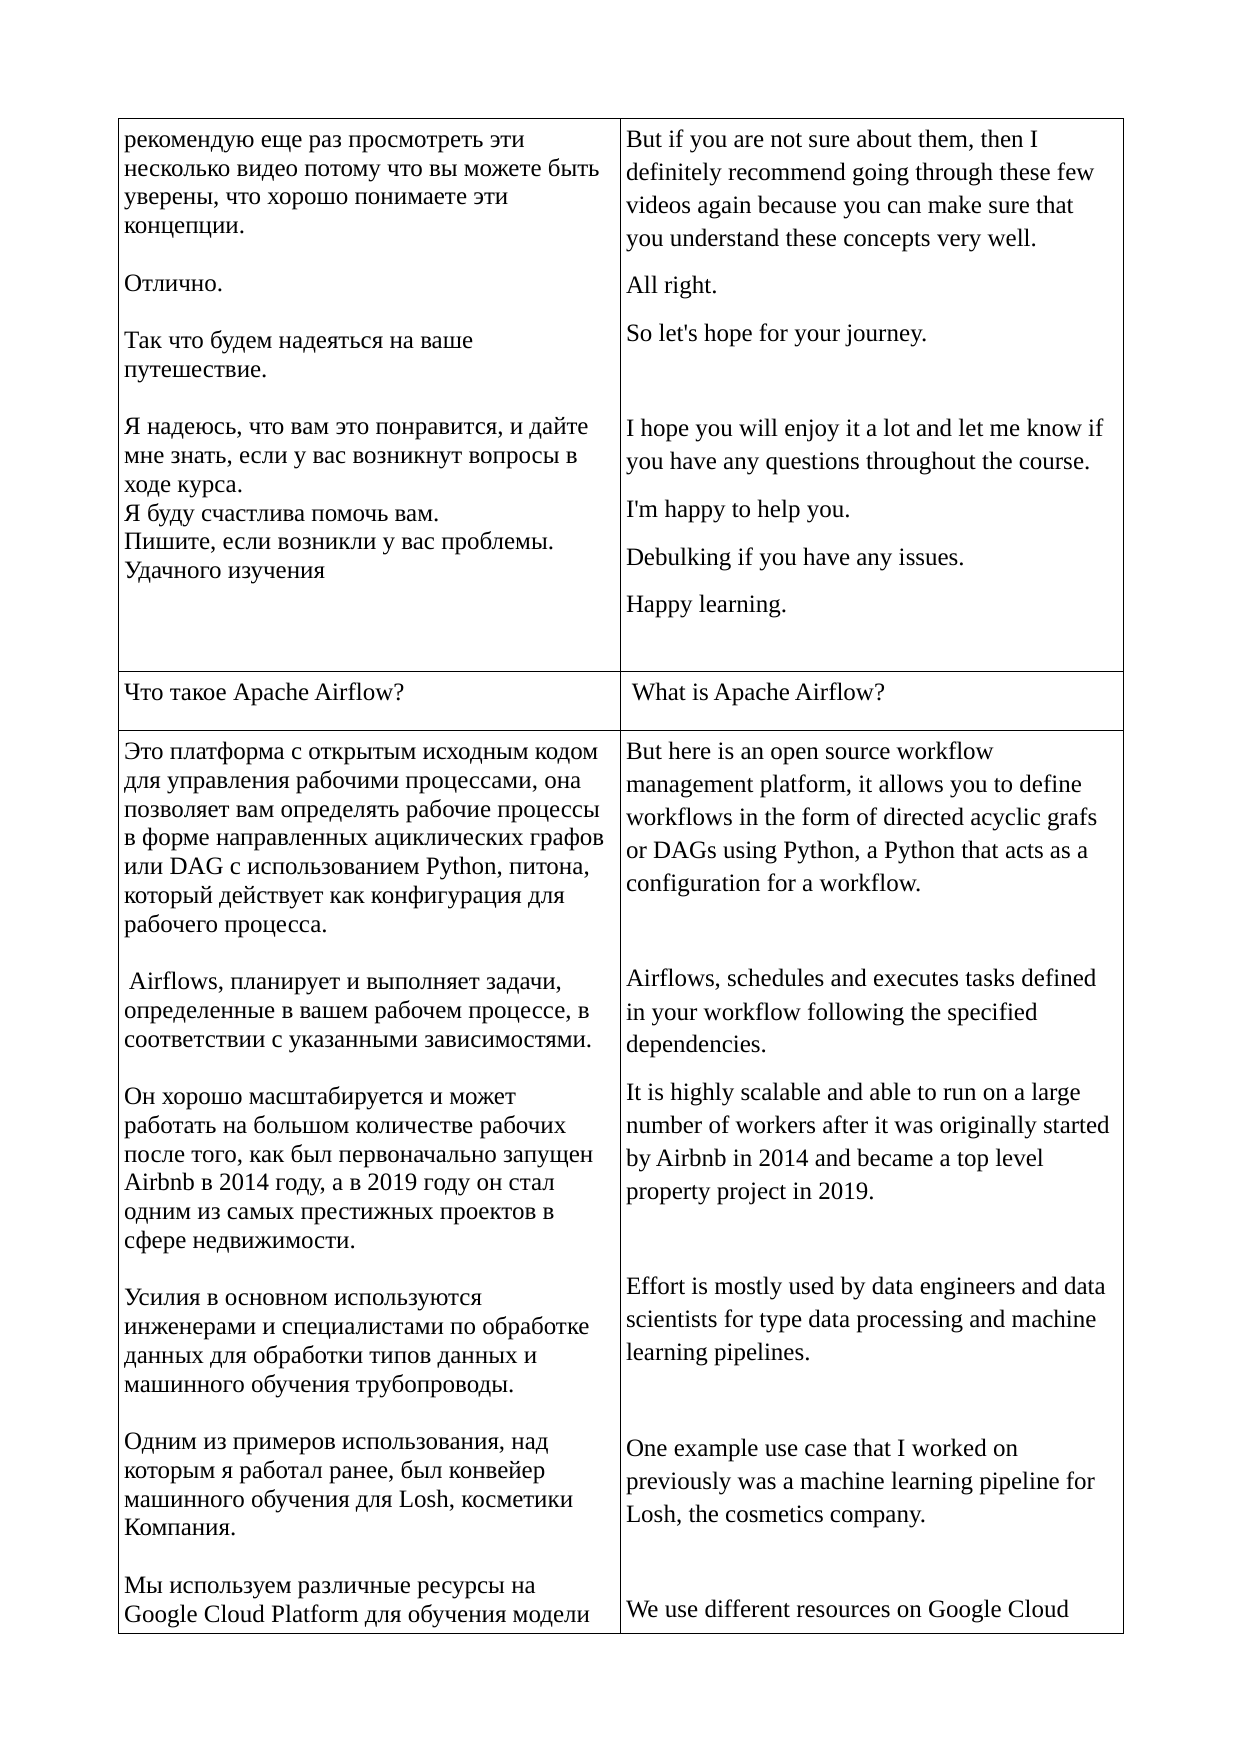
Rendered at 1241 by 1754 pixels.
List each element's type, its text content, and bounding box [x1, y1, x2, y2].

table_cell But here is an open source workflow management platform, it allows you to define workflows in the form of directed acyclic grafs or DAGs using Python, a Python that acts as a configuration for a workflow. Airflows, schedules and executes tasks defined in your workflow following the specified dependencies. It is highly scalable and able to run on a large number of workers after it was originally started by Airbnb in 2014 and became a top level property project in 2019. Effort is mostly used by data engineers and data scientists for type data processing and machine learning pipelines. One example use case that I worked on previously was a machine learning pipeline for Losh, the cosmetics company. We use different resources on Google Cloud [621, 731, 1123, 1633]
table_cell But if you are not sure about them, then I definitely recommend going through these few videos again because you can make sure that you understand these concepts very well. All right. So let's hope for your journey. I hope you will enjoy it a lot and let me know if you have any questions throughout the course. I'm happy to help you. Debulking if you have any issues. Happy learning. [621, 119, 1123, 671]
table_cell рекомендую еще раз просмотреть эти несколько видео потому что вы можете быть уверены, что хорошо понимаете эти концепции. Отлично. Так что будем надеяться на ваше путешествие. Я надеюсь, что вам это понравится, и дайте мне знать, если у вас возникнут вопросы в ходе курса. Я буду счастлива помочь вам. Пишите, если возникли у вас проблемы. Удачного изучения [119, 119, 620, 671]
table_cell Что такое Apache Airflow? [119, 672, 620, 730]
table_cell Это платформа с открытым исходным кодом для управления рабочими процессами, она позволяет вам определять рабочие процессы в форме направленных ациклических графов или DAG с использованием Python, питона, который действует как конфигурация для рабочего процесса. Airflows, планирует и выполняет задачи, определенные в вашем рабочем процессе, в соответствии с указанными зависимостями. Он хорошо масштабируется и может работать на большом количестве рабочих после того, как был первоначально запущен Airbnb в 2014 году, а в 2019 году он стал одним из самых престижных проектов в сфере недвижимости. Усилия в основном используются инженерами и специалистами по обработке данных для обработки типов данных и машинного обучения трубопроводы. Одним из примеров использования, над которым я работал ранее, был конвейер машинного обучения для Losh, косметики Компания. Мы используем различные ресурсы на Google Cloud Platform для обучения модели [119, 731, 620, 1633]
table_cell What is Apache Airflow? [621, 672, 1123, 730]
